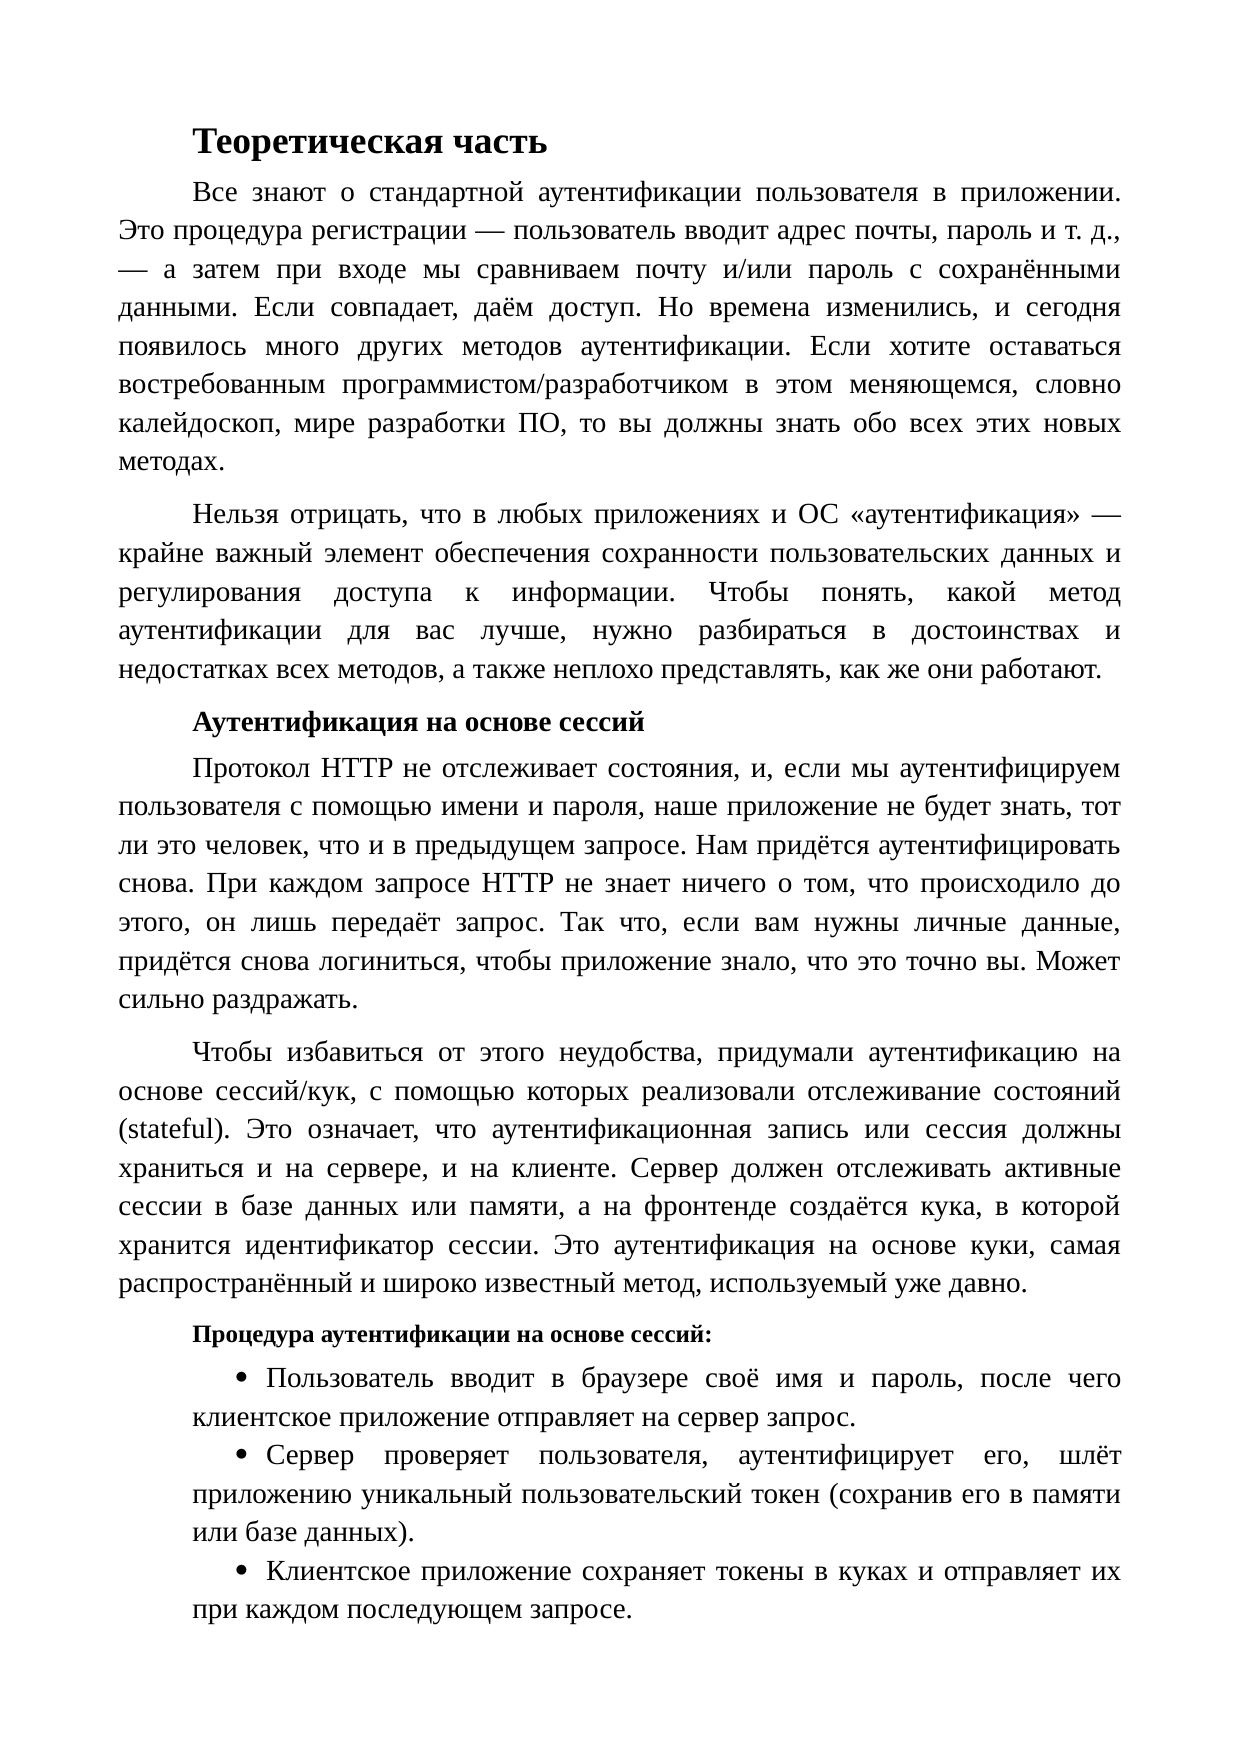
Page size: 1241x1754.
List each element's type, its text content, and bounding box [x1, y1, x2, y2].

text Нельзя отрицать, что в любых приложениях и ОС «аутентификация» — крайне важный элемент обеспечения сохранности пользовательских данных и регулирования доступа к информации. Чтобы понять, какой метод аутентификации для вас лучше, нужно разбираться в достоинствах и недостатках всех методов, а также неплохо представлять, как же они работают. [118, 497, 1122, 684]
subtitle Процедура аутентификации на основе сессий: [118, 1319, 1122, 1347]
list Пользователь вводит в браузере своё имя и пароль, после чего клиентское приложение отправляет на сервер запрос. [192, 1360, 1122, 1432]
text Чтобы избавиться от этого неудобства, придумали аутентификацию на основе сессий/кук, с помощью которых реализовали отслеживание состояний (stateful). Это означает, что аутентификационная запись или сессия должны храниться и на сервере, и на клиенте. Сервер должен отслеживать активные сессии в базе данных или памяти, а на фронтенде создаётся кука, в которой хранится идентификатор сессии. Это аутентификация на основе куки, самая распространённый и широко известный метод, используемый уже давно. [118, 1034, 1122, 1299]
subtitle Теоретическая часть [118, 118, 1122, 161]
text Все знают о стандартной аутентификации пользователя в приложении. Это процедура регистрации — пользователь вводит адрес почты, пароль и т. д., — а затем при входе мы сравниваем почту и/или пароль с сохранёнными данными. Если совпадает, даём доступ. Но времена изменились, и сегодня появилось много других методов аутентификации. Если хотите оставаться востребованным программистом/разработчиком в этом меняющемся, словно калейдоскоп, мире разработки ПО, то вы должны знать обо всех этих новых методах. [118, 174, 1122, 477]
list Клиентское приложение сохраняет токены в куках и отправляет их при каждом последующем запросе. [192, 1553, 1122, 1625]
text Протокол HTTP не отслеживает состояния, и, если мы аутентифицируем пользователя с помощью имени и пароля, наше приложение не будет знать, тот ли это человек, что и в предыдущем запросе. Нам придётся аутентифицировать снова. При каждом запросе HTTP не знает ничего о том, что происходило до этого, он лишь передаёт запрос. Так что, если вам нужны личные данные, придётся снова логиниться, чтобы приложение знало, что это точно вы. Может сильно раздражать. [118, 750, 1122, 1015]
list Сервер проверяет пользователя, аутентифицирует его, шлёт приложению уникальный пользовательский токен (сохранив его в памяти или базе данных). [192, 1437, 1122, 1548]
subtitle Аутентификация на основе сессий [118, 704, 1122, 737]
